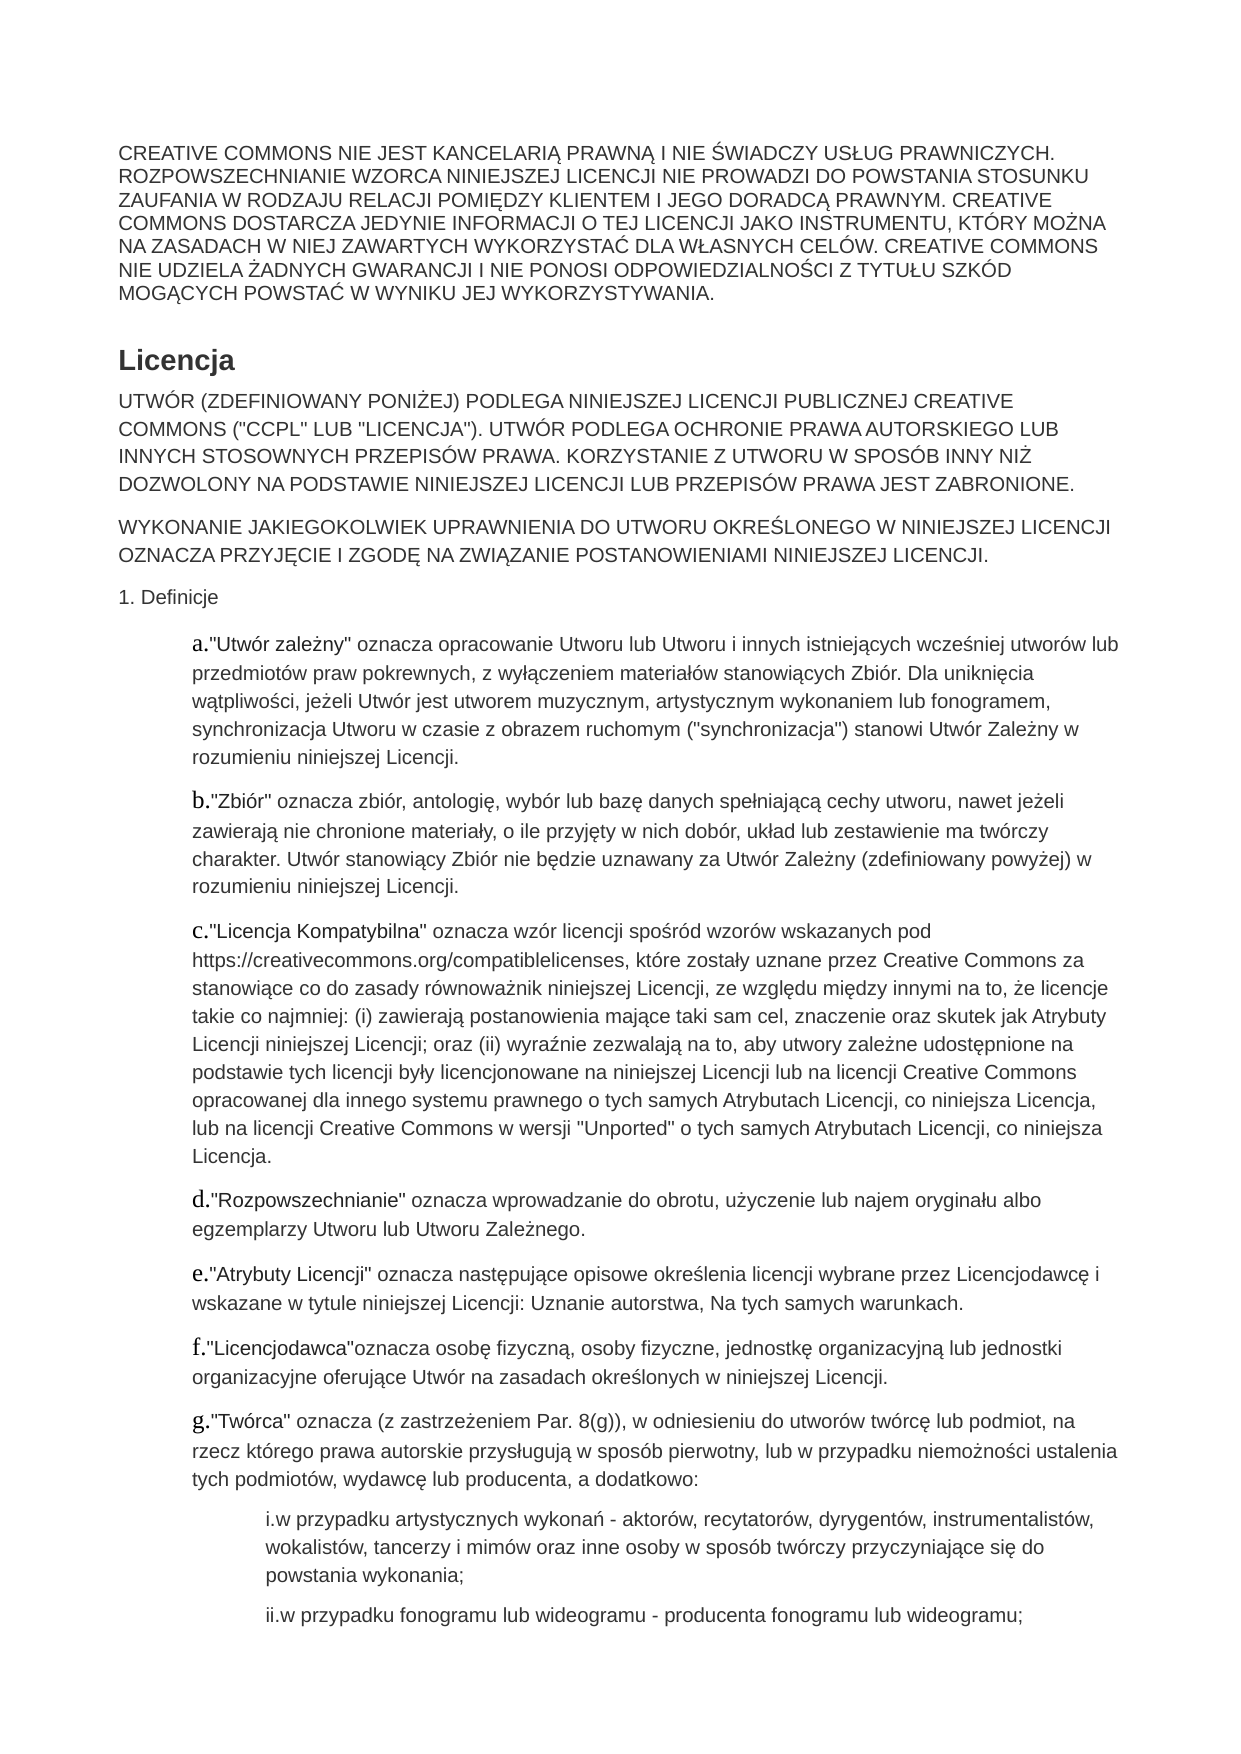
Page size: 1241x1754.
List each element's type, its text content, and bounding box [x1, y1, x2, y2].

text WYKONANIE JAKIEGOKOLWIEK UPRAWNIENIA DO UTWORU OKREŚLONEGO W NINIEJSZEJ LICENCJI OZNACZA PRZYJĘCIE I ZGODĘ NA ZWIĄZANIE POSTANOWIENIAMI NINIEJSZEJ LICENCJI. [118, 515, 1122, 566]
list "Licencjodawca"oznacza osobę fizyczną, osoby fizyczne, jednostkę organizacyjną lub jednostki organizacyjne oferujące Utwór na zasadach określonych w niniejszej Licencji. [118, 1332, 1122, 1388]
list "Licencja Kompatybilna" oznacza wzór licencji spośród wzorów wskazanych pod https://creativecommons.org/compatiblelicenses, które zostały uznane przez Creative Commons za stanowiące co do zasady równoważnik niniejszej Licencji, ze względu między innymi na to, że licencje takie co najmniej: (i) zawierają postanowienia mające taki sam cel, znaczenie oraz skutek jak Atrybuty Licencji niniejszej Licencji; oraz (ii) wyraźnie zezwalają na to, aby utwory zależne udostępnione na podstawie tych licencji były licencjonowane na niniejszej Licencji lub na licencji Creative Commons opracowanej dla innego systemu prawnego o tych samych Atrybutach Licencji, co niniejsza Licencja, lub na licencji Creative Commons w wersji "Unported" o tych samych Atrybutach Licencji, co niniejsza Licencja. [118, 915, 1122, 1167]
list w przypadku artystycznych wykonań - aktorów, recytatorów, dyrygentów, instrumentalistów, wokalistów, tancerzy i mimów oraz inne osoby w sposób twórczy przyczyniające się do powstania wykonania; [118, 1507, 1122, 1586]
list "Utwór zależny" oznacza opracowanie Utworu lub Utworu i innych istniejących wcześniej utworów lub przedmiotów praw pokrewnych, z wyłączeniem materiałów stanowiących Zbiór. Dla uniknięcia wątpliwości, jeżeli Utwór jest utworem muzycznym, artystycznym wykonaniem lub fonogramem, synchronizacja Utworu w czasie z obrazem ruchomym ("synchronizacja") stanowi Utwór Zależny w rozumieniu niniejszej Licencji. [118, 628, 1122, 768]
list "Rozpowszechnianie" oznacza wprowadzanie do obrotu, użyczenie lub najem oryginału albo egzemplarzy Utworu lub Utworu Zależnego. [118, 1184, 1122, 1241]
text UTWÓR (ZDEFINIOWANY PONIŻEJ) PODLEGA NINIEJSZEJ LICENCJI PUBLICZNEJ CREATIVE COMMONS ("CCPL" LUB "LICENCJA"). UTWÓR PODLEGA OCHRONIE PRAWA AUTORSKIEGO LUB INNYCH STOSOWNYCH PRZEPISÓW PRAWA. KORZYSTANIE Z UTWORU W SPOSÓB INNY NIŻ DOZWOLONY NA PODSTAWIE NINIEJSZEJ LICENCJI LUB PRZEPISÓW PRAWA JEST ZABRONIONE. [118, 389, 1122, 496]
list w przypadku fonogramu lub wideogramu - producenta fonogramu lub wideogramu; [118, 1603, 1122, 1627]
subtitle Licencja [118, 343, 1122, 376]
list "Atrybuty Licencji" oznacza następujące opisowe określenia licencji wybrane przez Licencjodawcę i wskazane w tytule niniejszej Licencji: Uznanie autorstwa, Na tych samych warunkach. [118, 1258, 1122, 1315]
text CREATIVE COMMONS NIE JEST KANCELARIĄ PRAWNĄ I NIE ŚWIADCZY USŁUG PRAWNICZYCH. ROZPOWSZECHNIANIE WZORCA NINIEJSZEJ LICENCJI NIE PROWADZI DO POWSTANIA STOSUNKU ZAUFANIA W RODZAJU RELACJI POMIĘDZY KLIENTEM I JEGO DORADCĄ PRAWNYM. CREATIVE COMMONS DOSTARCZA JEDYNIE INFORMACJI O TEJ LICENCJI JAKO INSTRUMENTU, KTÓRY MOŻNA NA ZASADACH W NIEJ ZAWARTYCH WYKORZYSTAĆ DLA WŁASNYCH CELÓW. CREATIVE COMMONS NIE UDZIELA ŻADNYCH GWARANCJI I NIE PONOSI ODPOWIEDZIALNOŚCI Z TYTUŁU SZKÓD MOGĄCYCH POWSTAĆ W WYNIKU JEJ WYKORZYSTYWANIA. [118, 142, 1122, 305]
list "Twórca" oznacza (z zastrzeżeniem Par. 8(g)), w odniesieniu do utworów twórcę lub podmiot, na rzecz którego prawa autorskie przysługują w sposób pierwotny, lub w przypadku niemożności ustalenia tych podmiotów, wydawcę lub producenta, a dodatkowo: [118, 1406, 1122, 1490]
text 1. Definicje [118, 586, 1122, 609]
list "Zbiór" oznacza zbiór, antologię, wybór lub bazę danych spełniającą cechy utworu, nawet jeżeli zawierają nie chronione materiały, o ile przyjęty w nich dobór, układ lub zestawienie ma twórczy charakter. Utwór stanowiący Zbiór nie będzie uznawany za Utwór Zależny (zdefiniowany powyżej) w rozumieniu niniejszej Licencji. [118, 786, 1122, 898]
